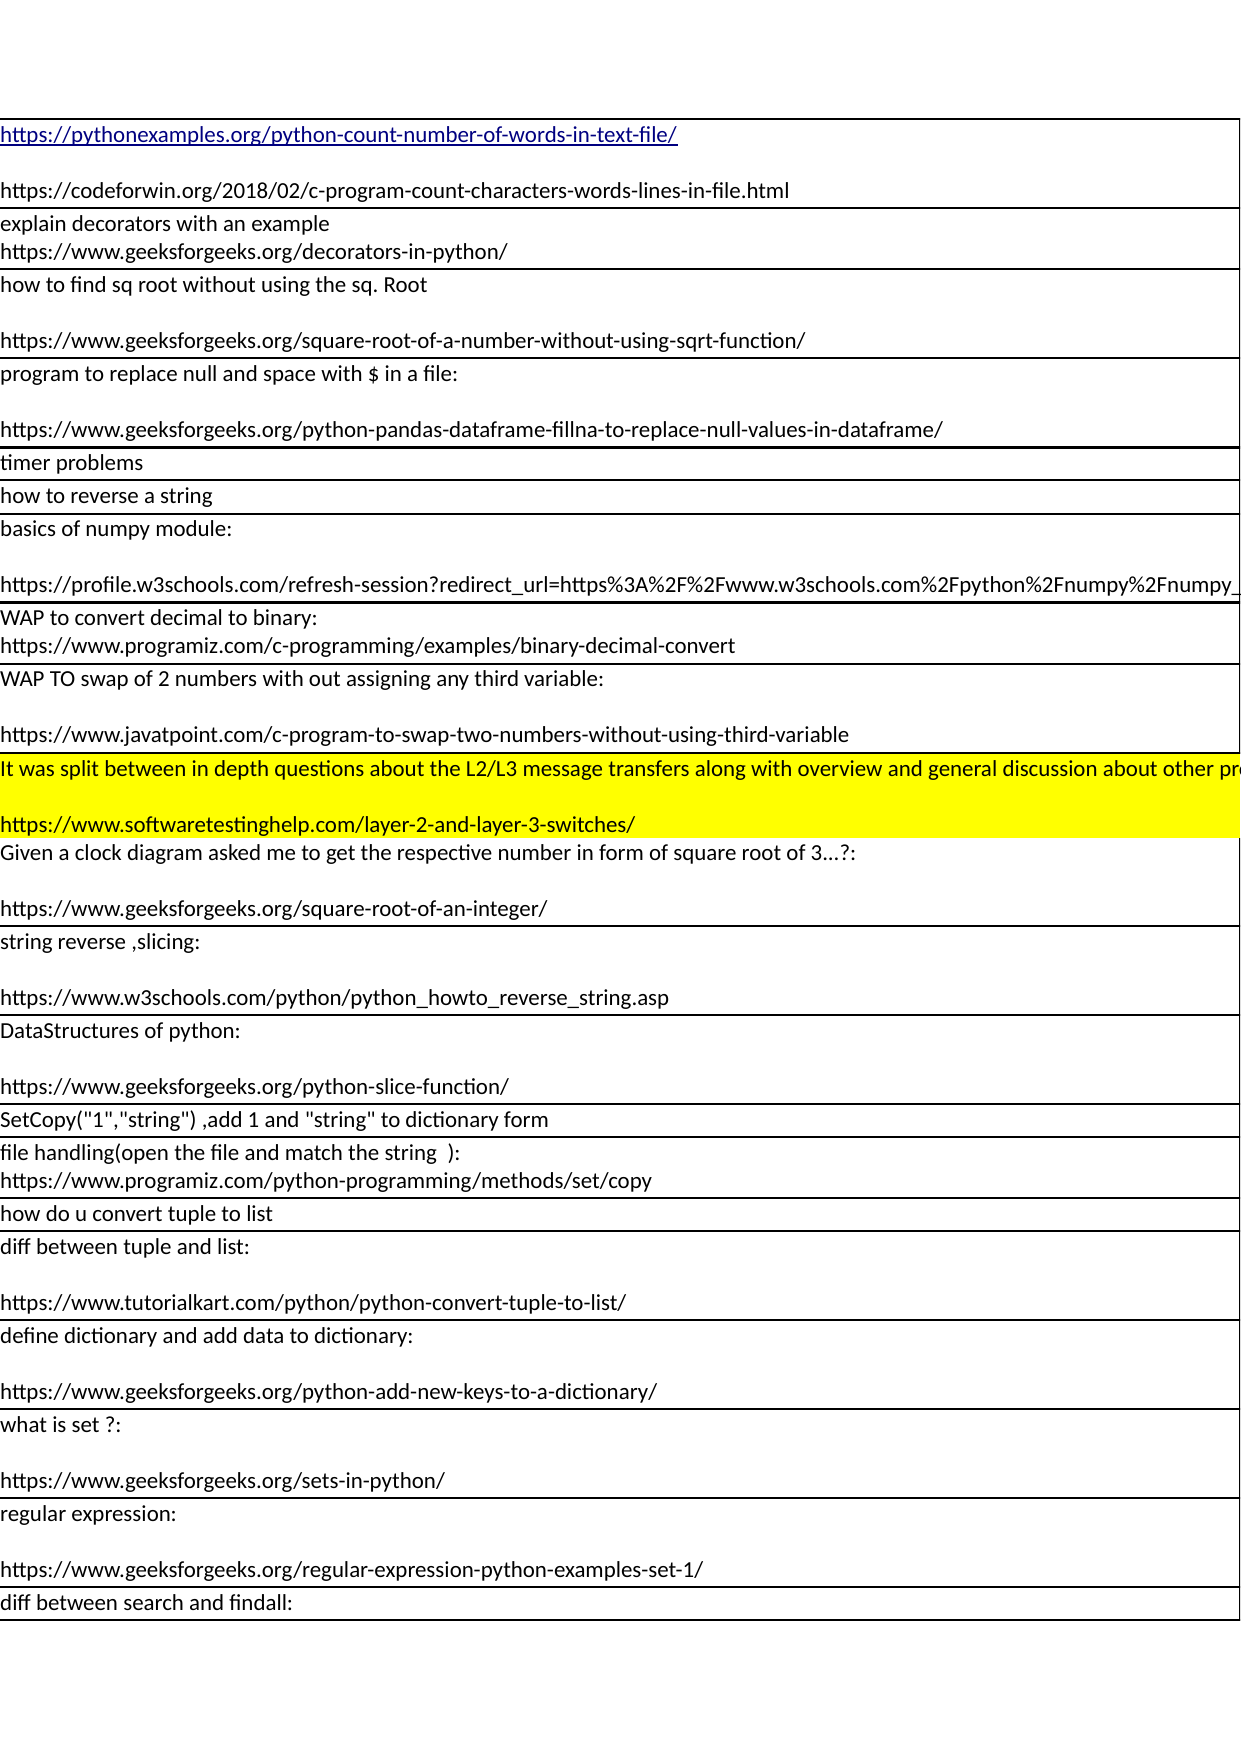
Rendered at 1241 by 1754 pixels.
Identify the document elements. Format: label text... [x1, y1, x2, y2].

table_cell Given a clock diagram asked me to get the respective number in form of square root of 3...?: https://www.geeksforgeeks.org/square-root-of-an-integer/ [0, 838, 1239, 925]
table_cell basics of numpy module: https://profile.w3schools.com/refresh-session?redirect_url=https%3A%2F%2Fwww.w3schools.com%2Fpython%2Fnumpy%2Fnumpy_intro.asp [0, 515, 1239, 601]
table_cell https://pythonexamples.org/python-count-number-of-words-in-text-file/ https://codeforwin.org/2018/02/c-program-count-characters-words-lines-in-file.html [0, 120, 1239, 207]
table_cell how to find sq root without using the sq. Root https://www.geeksforgeeks.org/square-root-of-a-number-without-using-sqrt-function/ [0, 270, 1239, 357]
table_cell WAP to convert decimal to binary: https://www.programiz.com/c-programming/examples/binary-decimal-convert [0, 604, 1239, 662]
table_cell diff between search and findall: [0, 1588, 1239, 1619]
table_cell string reverse ,slicing: https://www.w3schools.com/python/python_howto_reverse_string.asp [0, 927, 1239, 1014]
table_cell WAP TO swap of 2 numbers with out assigning any third variable: https://www.javatpoint.com/c-program-to-swap-two-numbers-without-using-third-variable [0, 665, 1239, 752]
table_cell regular expression: https://www.geeksforgeeks.org/regular-expression-python-examples-set-1/ [0, 1499, 1239, 1586]
table_cell diff between tuple and list: https://www.tutorialkart.com/python/python-convert-tuple-to-list/ [0, 1232, 1239, 1319]
table_cell timer problems [0, 449, 1239, 479]
table_cell DataStructures of python: https://www.geeksforgeeks.org/python-slice-function/ [0, 1016, 1239, 1103]
table_cell how do u convert tuple to list [0, 1199, 1239, 1230]
table_cell SetCopy("1","string") ,add 1 and "string" to dictionary form [0, 1105, 1239, 1136]
table_cell program to replace null and space with $ in a file: https://www.geeksforgeeks.org/python-pandas-dataframe-fillna-to-replace-null-values-in-dataframe/ [0, 359, 1239, 446]
table_cell file handling(open the file and match the string ): https://www.programiz.com/python-programming/methods/set/copy [0, 1138, 1239, 1197]
table_cell what is set ?: https://www.geeksforgeeks.org/sets-in-python/ [0, 1410, 1239, 1497]
table_cell how to reverse a string [0, 481, 1239, 512]
table_cell define dictionary and add data to dictionary: https://www.geeksforgeeks.org/python-add-new-keys-to-a-dictionary/ [0, 1321, 1239, 1408]
table_cell explain decorators with an example https://www.geeksforgeeks.org/decorators-in-python/ [0, 209, 1239, 268]
table_cell It was split between in depth questions about the L2/L3 message transfers along with overview and general discussion about other procedures: https://www.softwaretestinghelp.com/layer-2-and-layer-3-switches/ [0, 754, 1240, 838]
